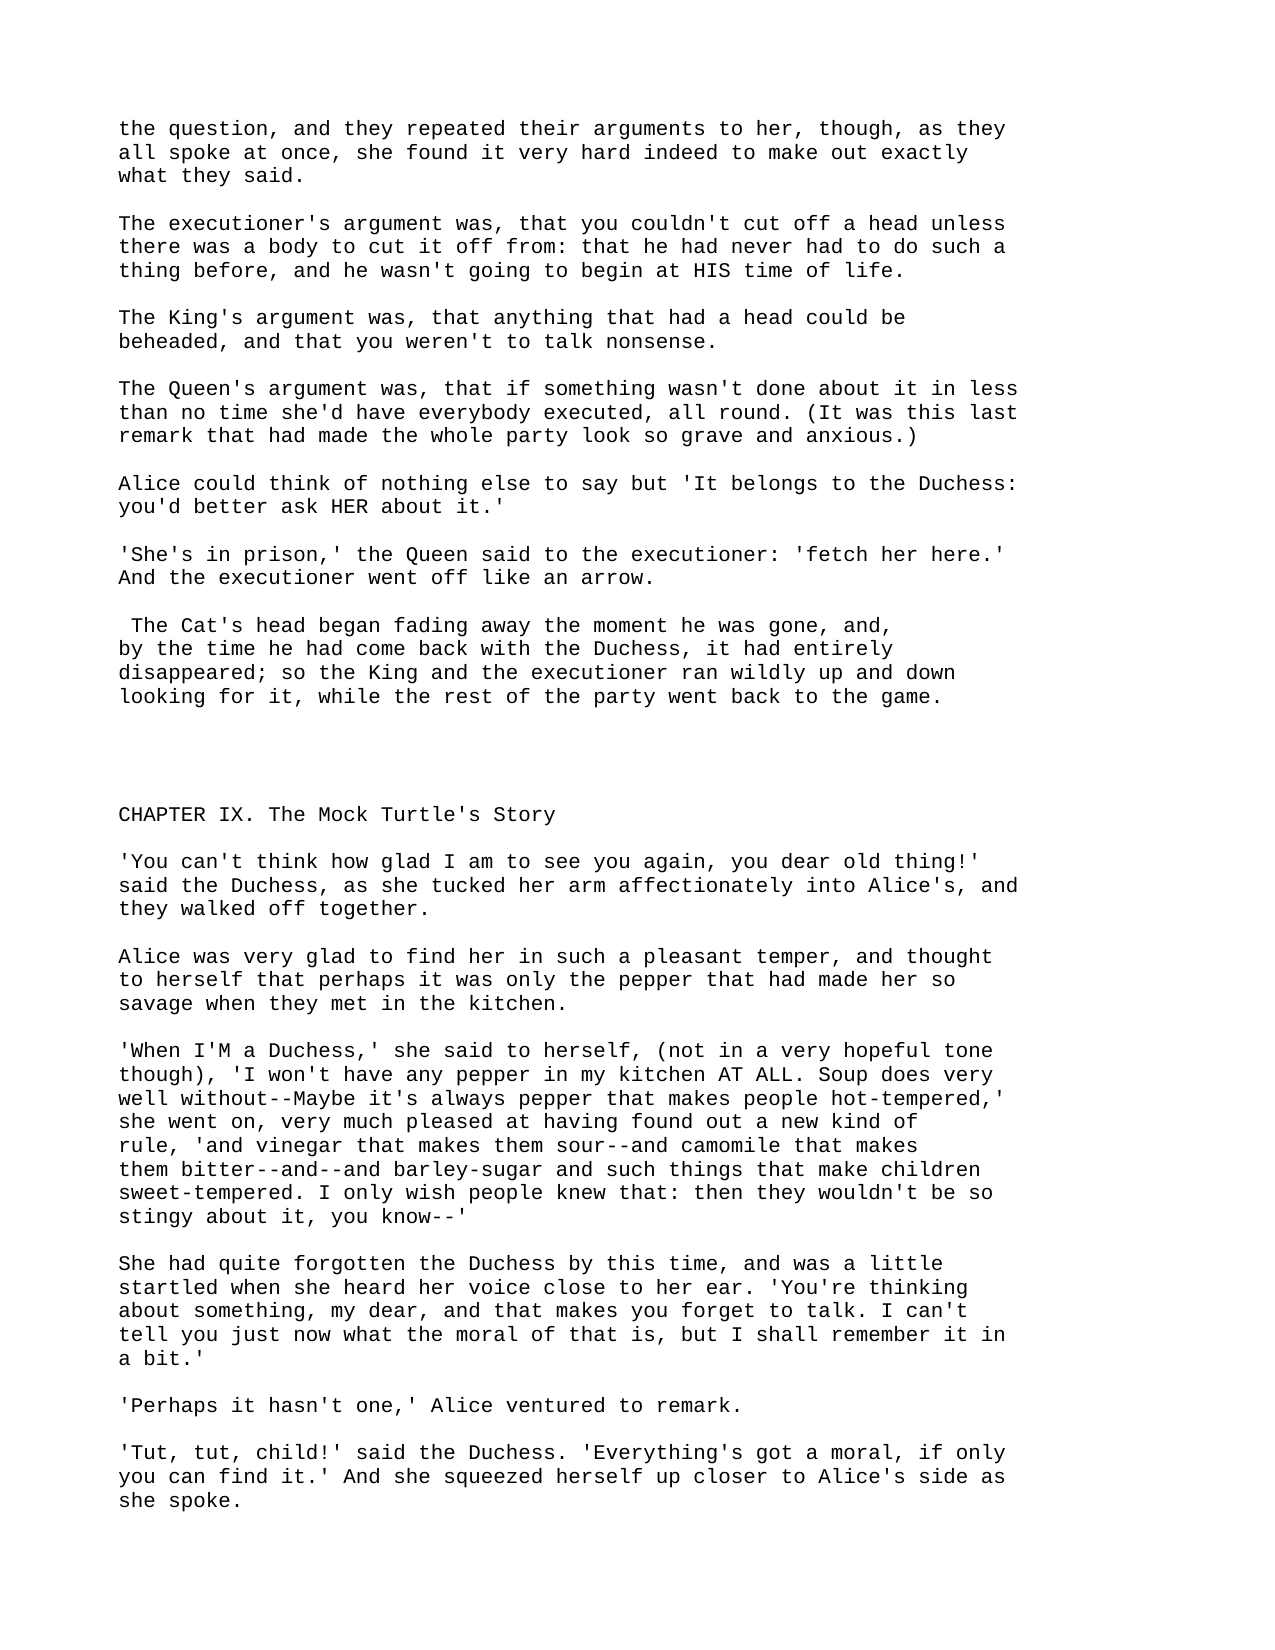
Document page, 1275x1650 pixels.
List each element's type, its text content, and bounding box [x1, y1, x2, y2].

text The Queen's argument was, that if something wasn't done about it in less [118, 378, 1157, 402]
text stingy about it, you know--' [118, 1206, 1157, 1229]
text The Cat's head began fading away the moment he was gone, and, [118, 615, 1157, 638]
text remark that had made the whole party look so grave and anxious.) [118, 426, 1157, 449]
text 'She's in prison,' the Queen said to the executioner: 'fetch her here.' [118, 544, 1157, 567]
text 'You can't think how glad I am to see you again, you dear old thing!' [118, 851, 1157, 875]
text them bitter--and--and barley-sugar and such things that make children [118, 1158, 1157, 1182]
text disappeared; so the King and the executioner ran wildly up and down [118, 662, 1157, 686]
text 'Tut, tut, child!' said the Duchess. 'Everything's got a moral, if only [118, 1442, 1157, 1466]
text The executioner's argument was, that you couldn't cut off a head unless [118, 213, 1157, 236]
text Alice was very glad to find her in such a pleasant temper, and thought [118, 946, 1157, 969]
text thing before, and he wasn't going to begin at HIS time of life. [118, 260, 1157, 284]
text CHAPTER IX. The Mock Turtle's Story [118, 804, 1157, 827]
text beheaded, and that you weren't to talk nonsense. [118, 331, 1157, 354]
text what they said. [118, 165, 1157, 189]
text rule, 'and vinegar that makes them sour--and camomile that makes [118, 1135, 1157, 1158]
text startled when she heard her voice close to her ear. 'You're thinking [118, 1277, 1157, 1300]
text a bit.' [118, 1348, 1157, 1371]
text you'd better ask HER about it.' [118, 496, 1157, 520]
text though), 'I won't have any pepper in my kitchen AT ALL. Soup does very [118, 1064, 1157, 1088]
text And the executioner went off like an arrow. [118, 567, 1157, 591]
text by the time he had come back with the Duchess, it had entirely [118, 638, 1157, 662]
text 'When I'M a Duchess,' she said to herself, (not in a very hopeful tone [118, 1040, 1157, 1064]
text looking for it, while the rest of the party went back to the game. [118, 686, 1157, 709]
text 'Perhaps it hasn't one,' Alice ventured to remark. [118, 1395, 1157, 1419]
text The King's argument was, that anything that had a head could be [118, 307, 1157, 331]
text there was a body to cut it off from: that he had never had to do such a [118, 236, 1157, 260]
text than no time she'd have everybody executed, all round. (It was this last [118, 402, 1157, 426]
text you can find it.' And she squeezed herself up closer to Alice's side as [118, 1466, 1157, 1489]
text sweet-tempered. I only wish people knew that: then they wouldn't be so [118, 1182, 1157, 1206]
text She had quite forgotten the Duchess by this time, and was a little [118, 1253, 1157, 1277]
text she went on, very much pleased at having found out a new kind of [118, 1111, 1157, 1135]
text Alice could think of nothing else to say but 'It belongs to the Duchess: [118, 473, 1157, 496]
text the question, and they repeated their arguments to her, though, as they [118, 118, 1157, 142]
text savage when they met in the kitchen. [118, 993, 1157, 1017]
text she spoke. [118, 1489, 1157, 1513]
text to herself that perhaps it was only the pepper that had made her so [118, 969, 1157, 993]
text tell you just now what the moral of that is, but I shall remember it in [118, 1324, 1157, 1348]
text said the Duchess, as she tucked her arm affectionately into Alice's, and [118, 875, 1157, 898]
text about something, my dear, and that makes you forget to talk. I can't [118, 1300, 1157, 1324]
text well without--Maybe it's always pepper that makes people hot-tempered,' [118, 1088, 1157, 1111]
text they walked off together. [118, 898, 1157, 922]
text all spoke at once, she found it very hard indeed to make out exactly [118, 142, 1157, 165]
